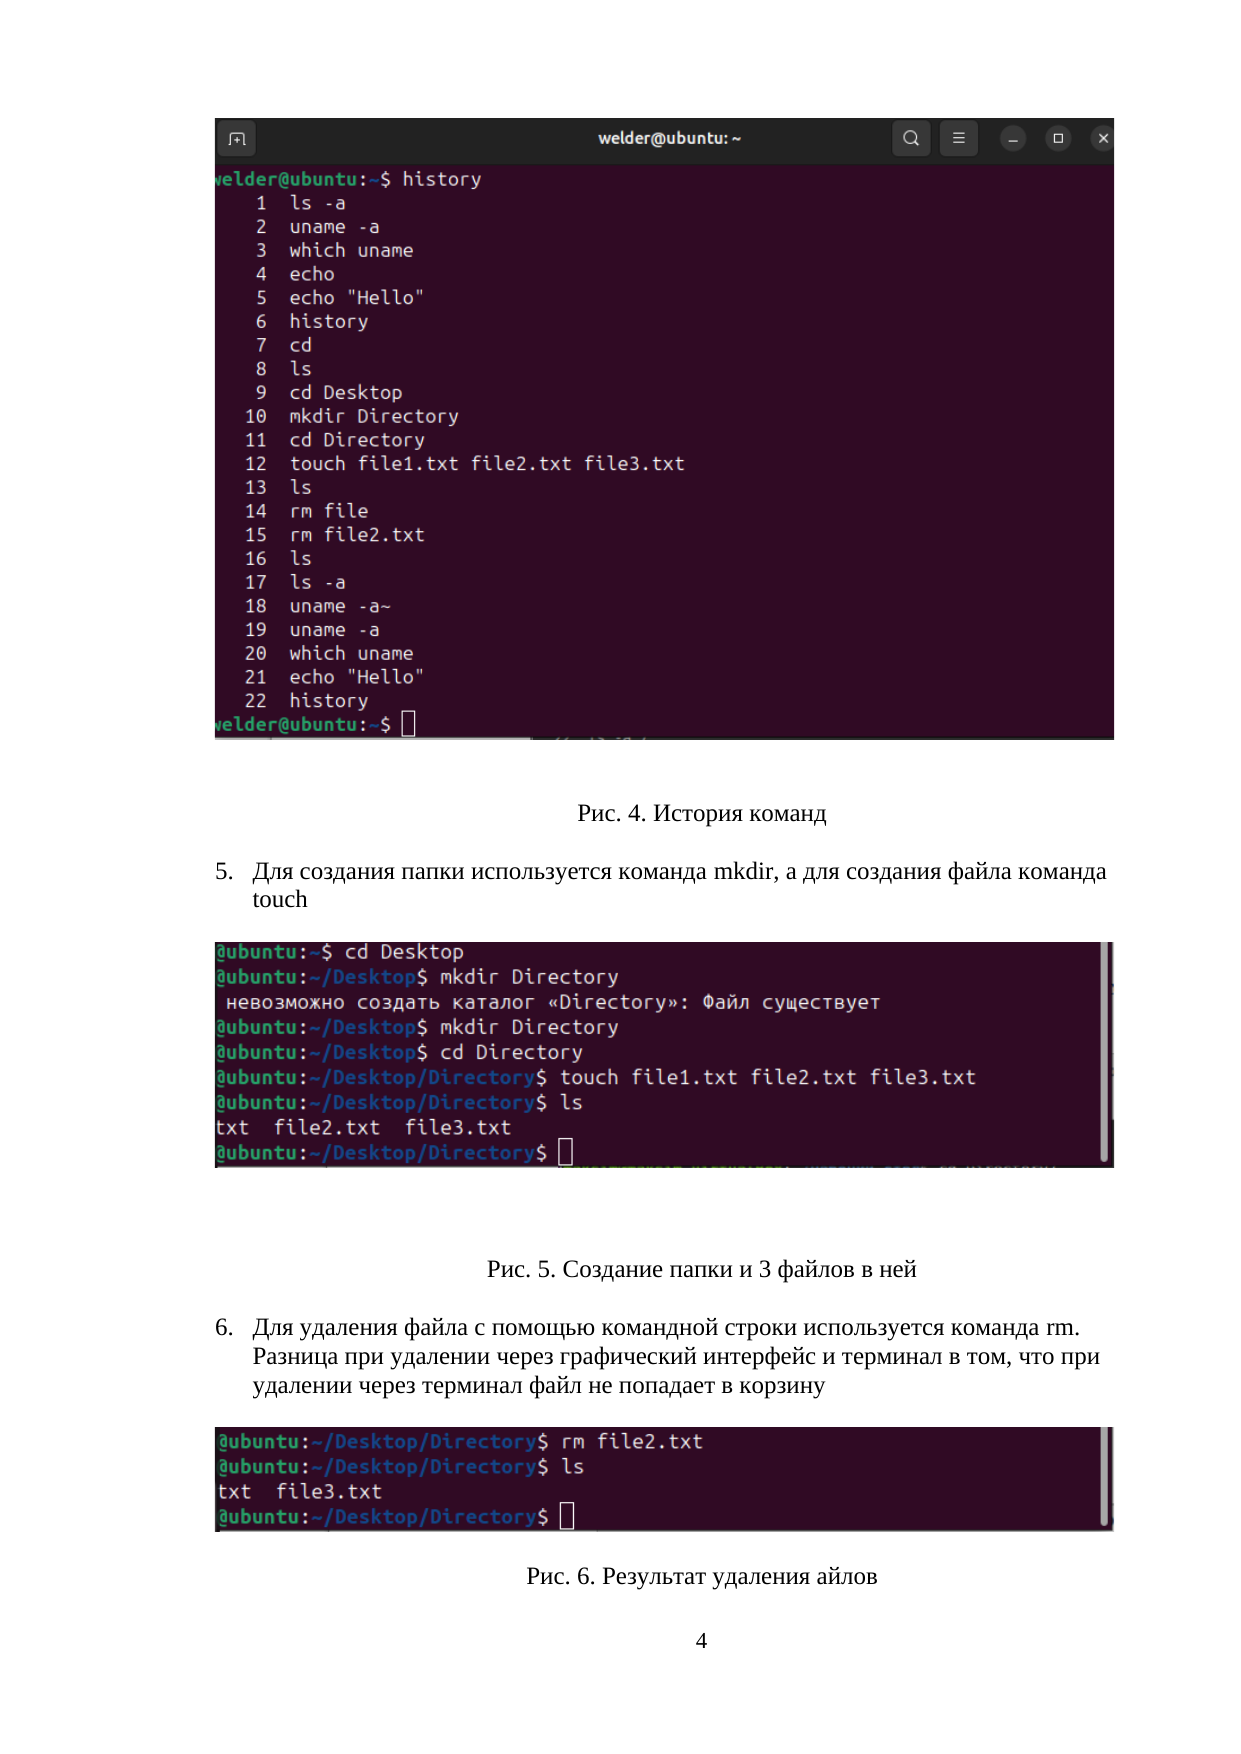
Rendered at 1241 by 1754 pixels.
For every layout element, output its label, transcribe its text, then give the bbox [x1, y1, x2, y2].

text Рис. 6. Результат удаления айлов [252, 1486, 1152, 1590]
list Для создания папки используется команда mkdir, а для создания файла команда touch [215, 856, 1152, 913]
list Для удаления файла с помощью командной строки используется команда rm. Разница при удалении через графический интерфейс и терминал в том, что при удалении через терминал файл не попадает в корзину [215, 1312, 1152, 1398]
picture [214, 942, 1115, 1168]
text Рис. 4. История команд [252, 798, 1152, 827]
picture [214, 1427, 1115, 1532]
picture [214, 118, 1115, 740]
text Рис. 5. Создание папки и 3 файлов в ней [252, 1254, 1152, 1283]
